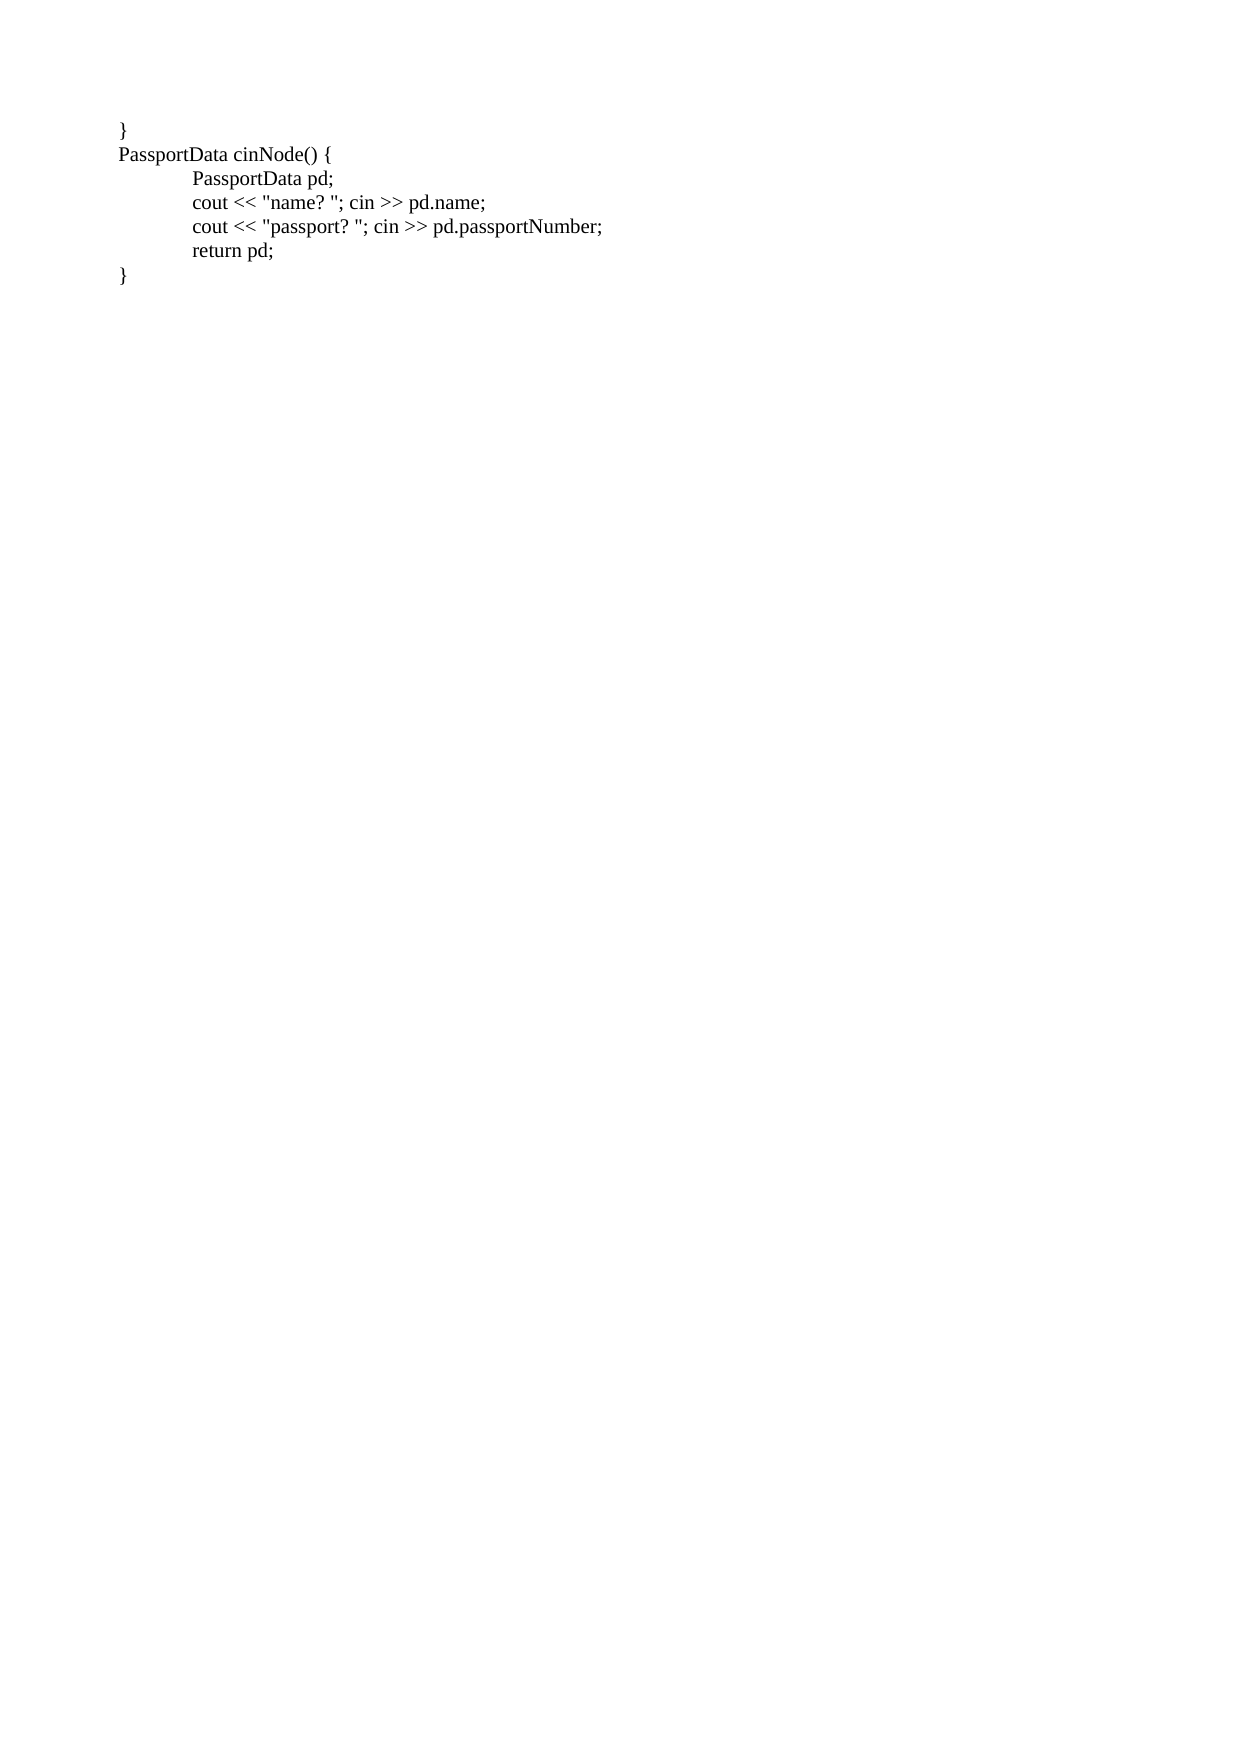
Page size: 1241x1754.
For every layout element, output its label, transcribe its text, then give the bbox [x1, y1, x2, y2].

text return pd; [118, 238, 1122, 262]
text } [118, 118, 1122, 142]
text cout << "passport? "; cin >> pd.passportNumber; [118, 214, 1122, 238]
text PassportData pd; [118, 166, 1122, 190]
text } [118, 262, 1122, 287]
text PassportData cinNode() { [118, 142, 1122, 166]
text cout << "name? "; cin >> pd.name; [118, 190, 1122, 214]
